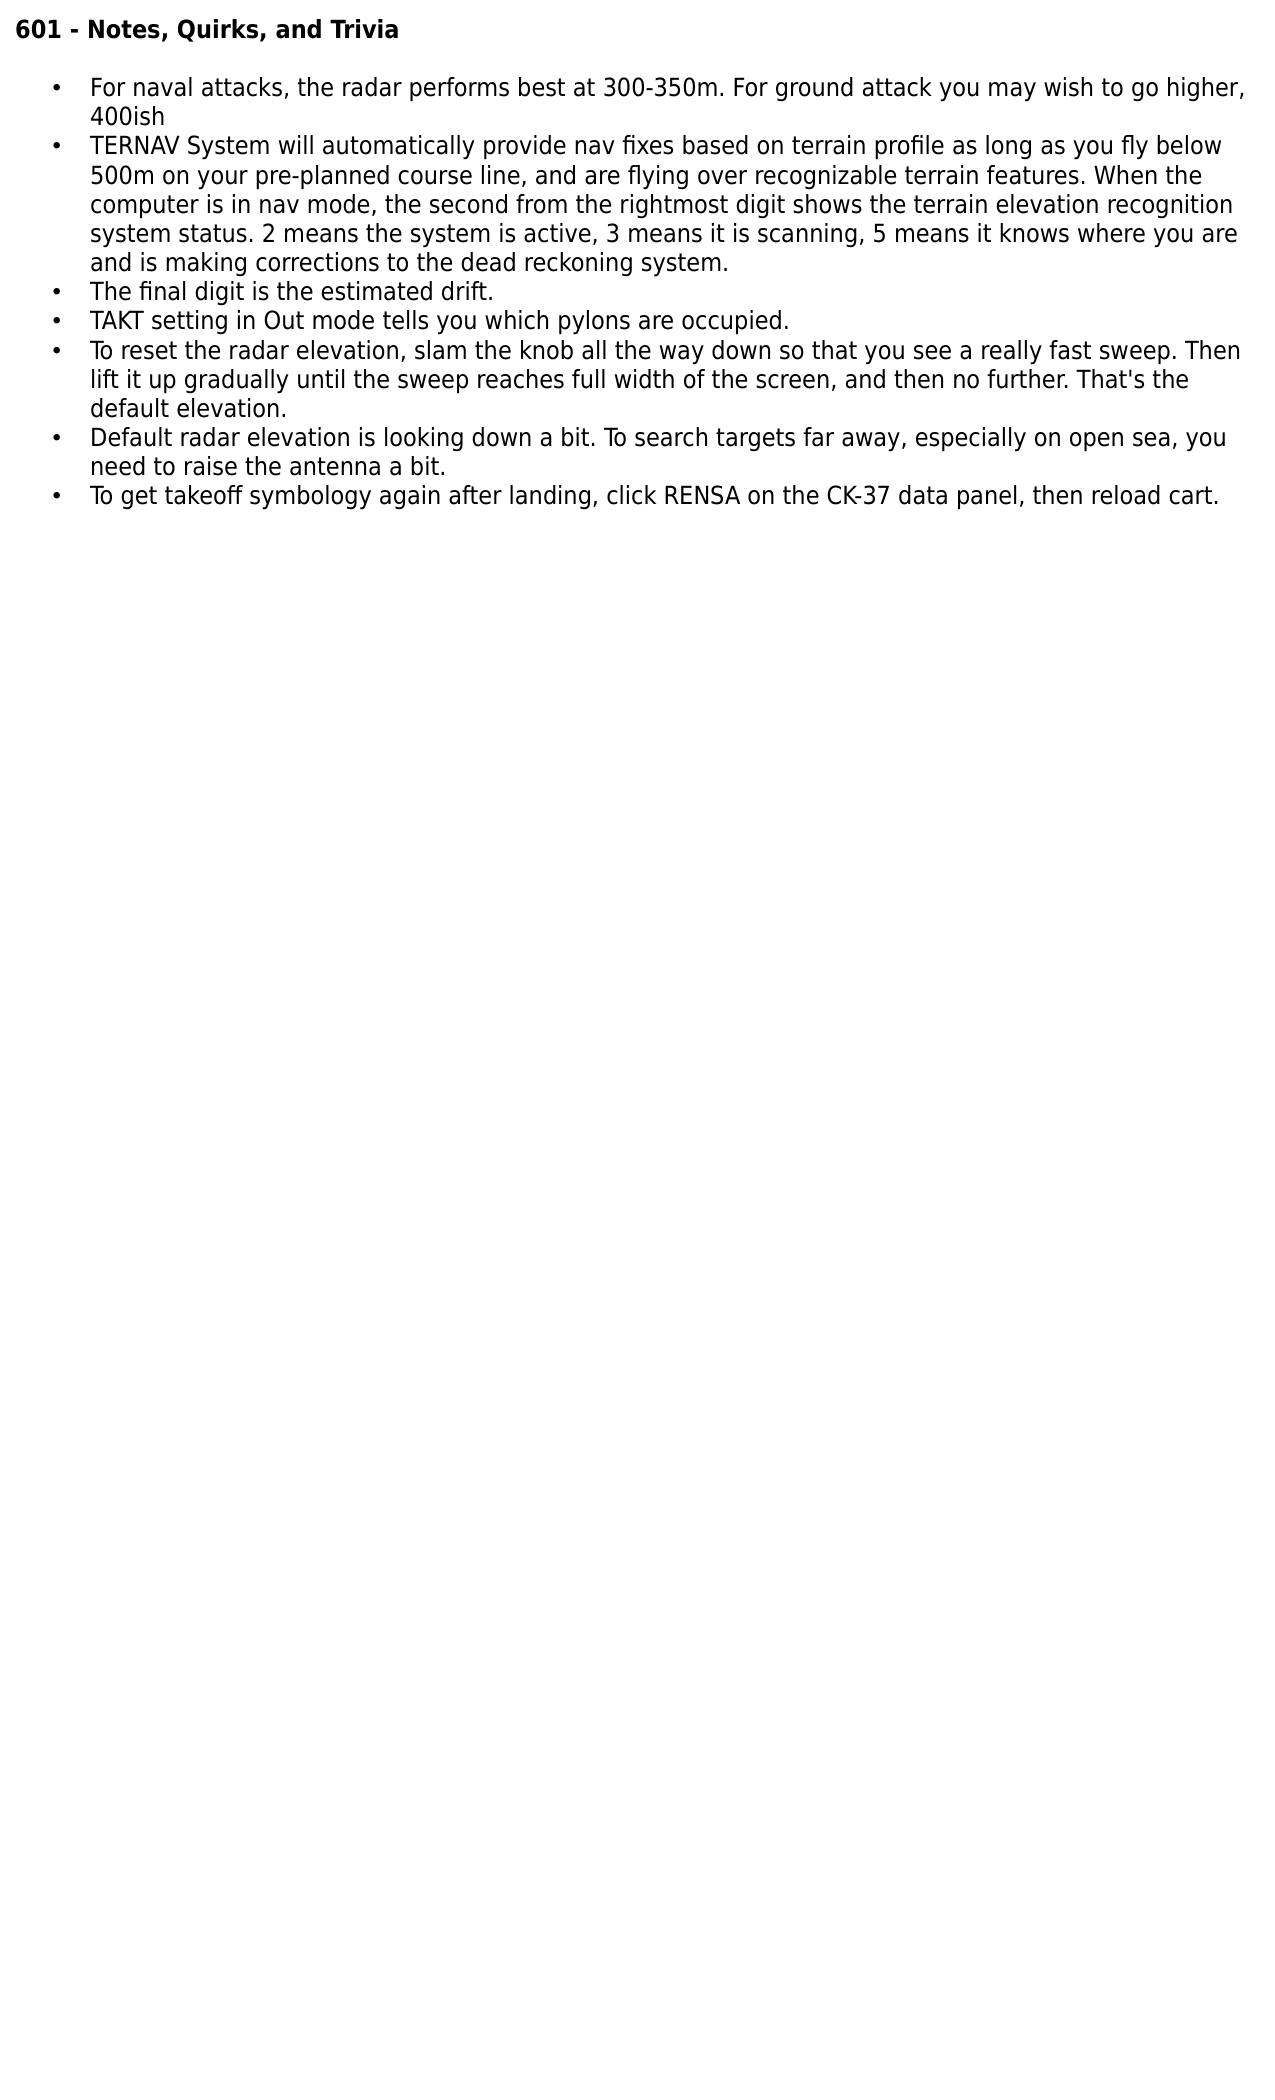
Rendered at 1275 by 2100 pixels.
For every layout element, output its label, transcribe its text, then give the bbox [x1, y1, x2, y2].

list Default radar elevation is looking down a bit. To search targets far away, especially on open sea, you need to raise the antenna a bit. [52, 423, 1260, 482]
list For naval attacks, the radar performs best at 300-350m. For ground attack you may wish to go higher, 400ish [52, 73, 1260, 132]
list The final digit is the estimated drift. [52, 277, 1260, 307]
list To reset the radar elevation, slam the knob all the way down so that you see a really fast sweep. Then lift it up gradually until the sweep reaches full width of the screen, and then no further. That's the default elevation. [52, 336, 1260, 423]
list TERNAV System will automatically provide nav fixes based on terrain profile as long as you fly below 500m on your pre-planned course line, and are flying over recognizable terrain features. When the computer is in nav mode, the second from the rightmost digit shows the terrain elevation recognition system status. 2 means the system is active, 3 means it is scanning, 5 means it knows where you are and is making corrections to the dead reckoning system. [52, 132, 1260, 277]
text 601 - Notes, Quirks, and Trivia [15, 15, 1260, 44]
list To get takeoff symbology again after landing, click RENSA on the CK-37 data panel, then reload cart. [52, 482, 1260, 511]
list TAKT setting in Out mode tells you which pylons are occupied. [52, 307, 1260, 336]
